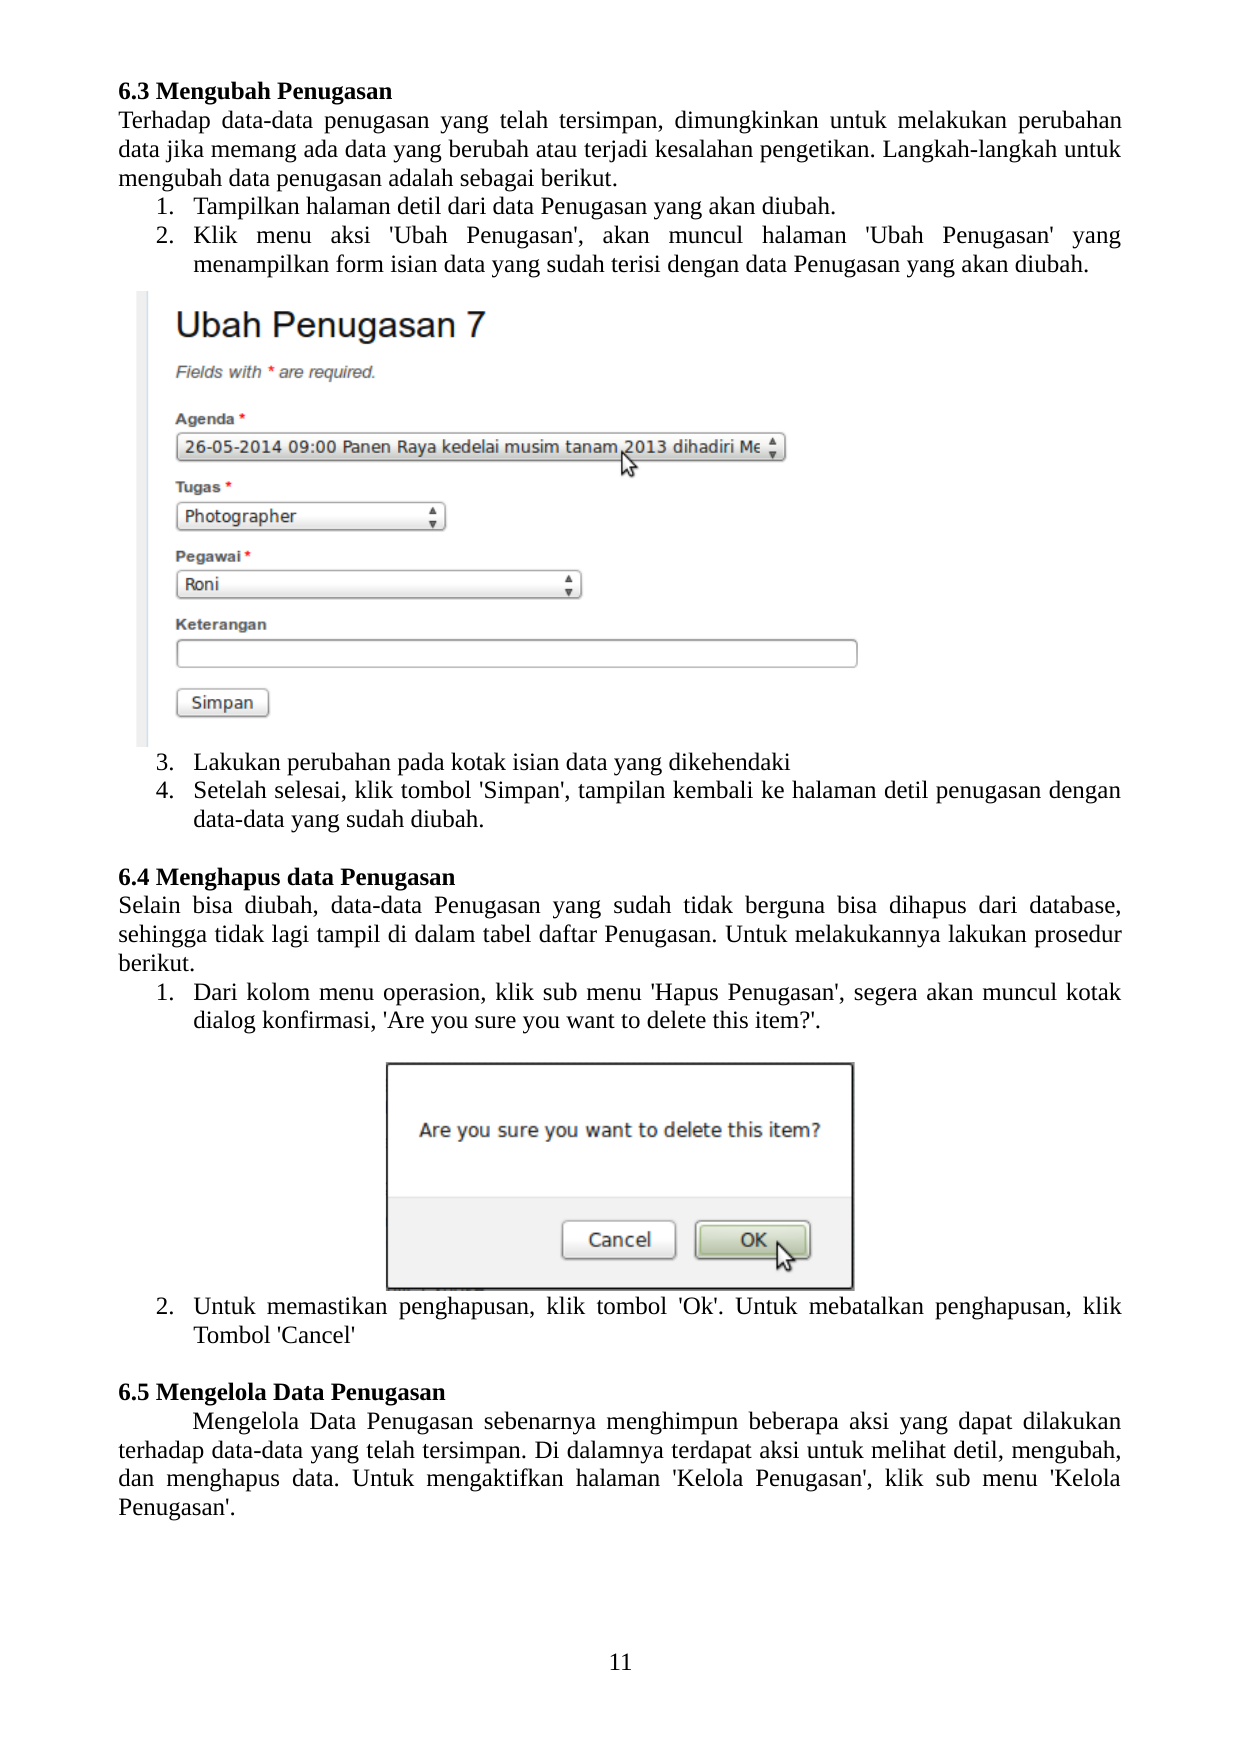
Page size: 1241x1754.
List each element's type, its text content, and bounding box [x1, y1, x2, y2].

text Mengelola Data Penugasan sebenarnya menghimpun beberapa aksi yang dapat dilakukan terhadap data-data yang telah tersimpan. Di dalamnya terdapat aksi untuk melihat detil, mengubah, dan menghapus data. Untuk mengaktifkan halaman 'Kelola Penugasan', klik sub menu 'Kelola Penugasan'. [118, 1406, 1122, 1521]
list Dari kolom menu operasion, klik sub menu 'Hapus Penugasan', segera akan muncul kotak dialog konfirmasi, 'Are you sure you want to delete this item?'. [156, 977, 1122, 1034]
list Untuk memastikan penghapusan, klik tombol 'Ok'. Untuk mebatalkan penghapusan, klik Tombol 'Cancel' [156, 1262, 1122, 1348]
text 6.4 Menghapus data Penugasan [118, 862, 1122, 890]
text Terhadap data-data penugasan yang telah tersimpan, dimungkinkan untuk melakukan perubahan data jika memang ada data yang berubah atau terjadi kesalahan pengetikan. Langkah-langkah untuk mengubah data penugasan adalah sebagai berikut. [118, 105, 1122, 191]
text 6.5 Mengelola Data Penugasan [118, 1377, 1122, 1406]
list Setelah selesai, klik tombol 'Simpan', tampilan kembali ke halaman detil penugasan dengan data-data yang sudah diubah. [156, 775, 1122, 833]
picture [385, 1062, 855, 1291]
list Tampilkan halaman detil dari data Penugasan yang akan diubah. [156, 191, 1122, 220]
picture [136, 291, 881, 747]
text Selain bisa diubah, data-data Penugasan yang sudah tidak berguna bisa dihapus dari database, sehingga tidak lagi tampil di dalam tabel daftar Penugasan. Untuk melakukannya lakukan prosedur berikut. [118, 890, 1122, 977]
text 6.3 Mengubah Penugasan [118, 76, 1122, 105]
list Klik menu aksi 'Ubah Penugasan', akan muncul halaman 'Ubah Penugasan' yang menampilkan form isian data yang sudah terisi dengan data Penugasan yang akan diubah. [156, 220, 1122, 278]
list Lakukan perubahan pada kotak isian data yang dikehendaki [156, 278, 1122, 775]
